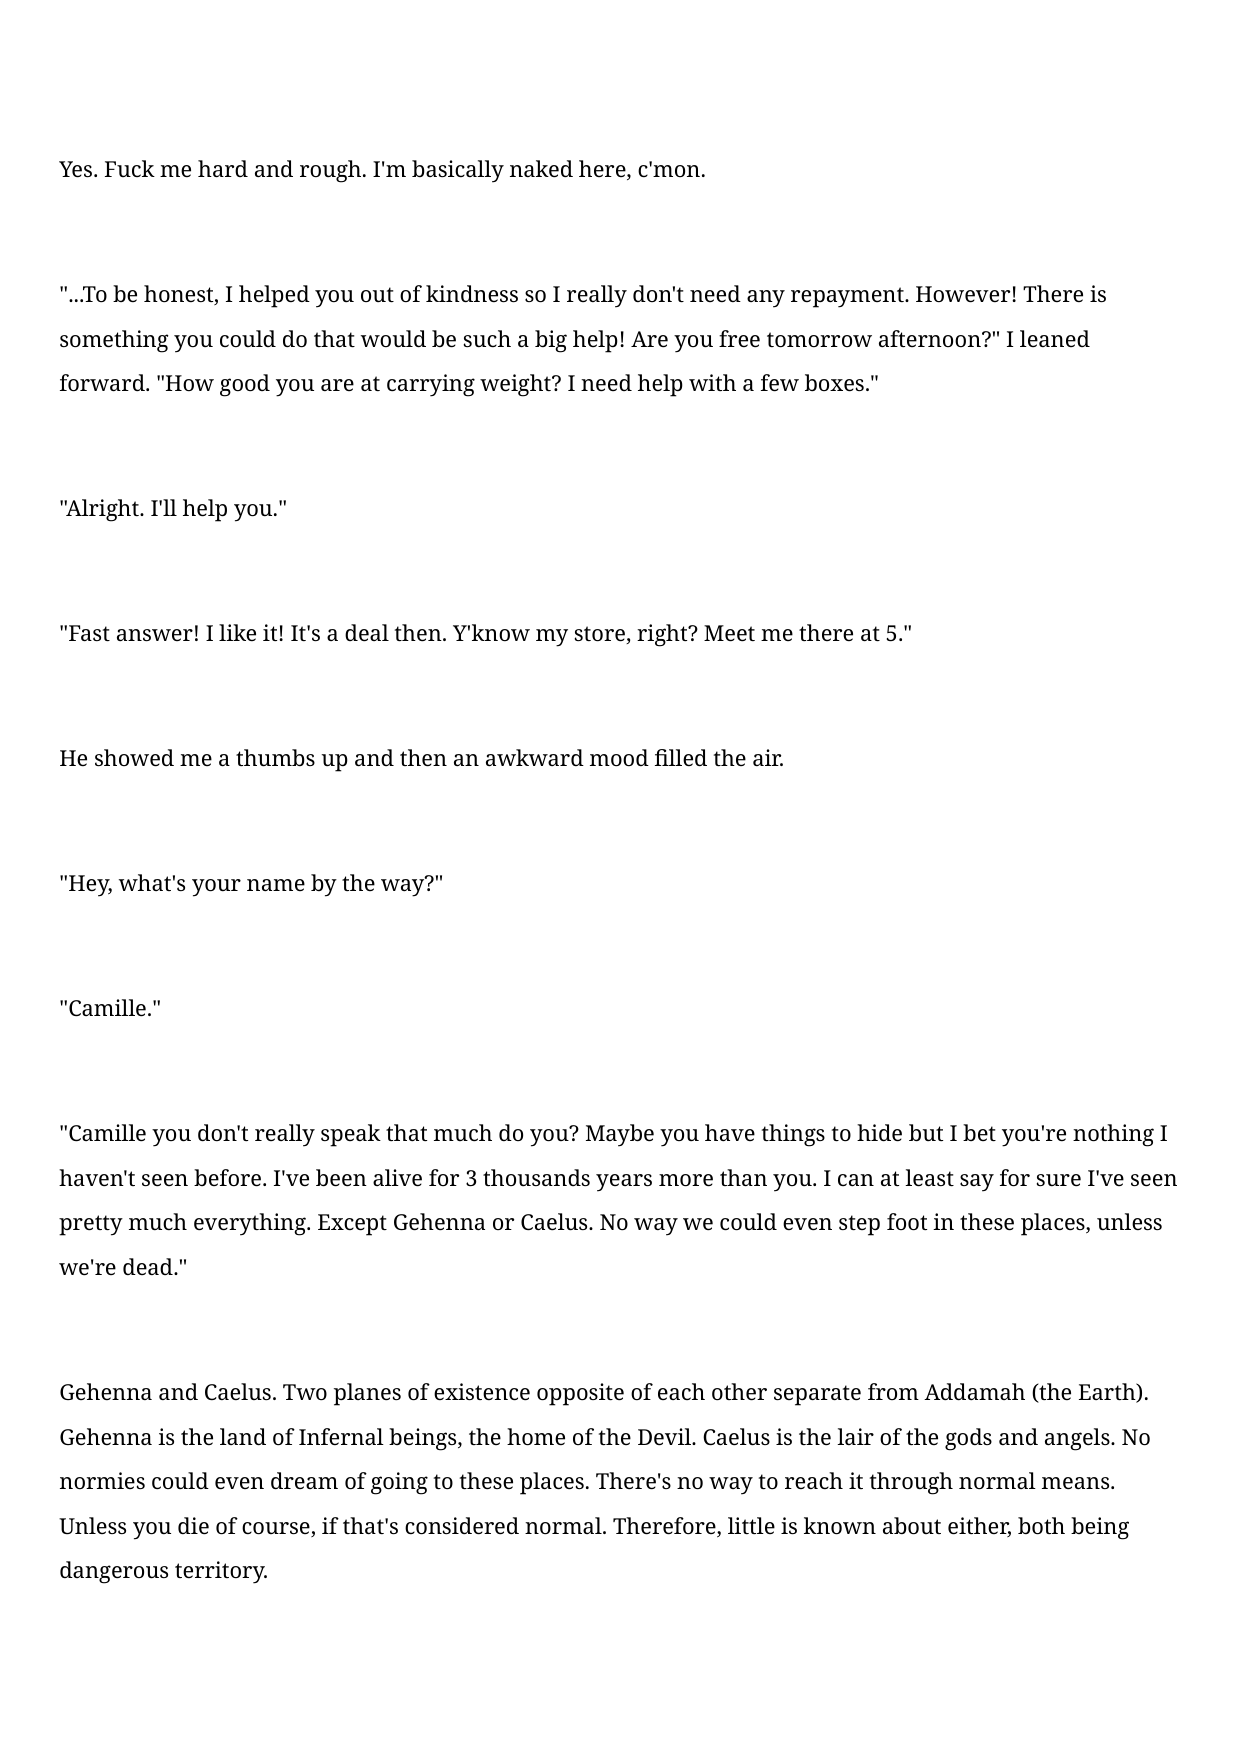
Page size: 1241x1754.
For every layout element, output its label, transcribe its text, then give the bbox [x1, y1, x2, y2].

text "...To be honest, I helped you out of kindness so I really don't need any repayment. However! There is something you could do that would be such a big help! Are you free tomorrow afternoon?" I leaned forward. "How good you are at carrying weight? I need help with a few boxes." [59, 279, 1181, 398]
text "Fast answer! I like it! It's a deal then. Y'know my store, right? Meet me there at 5." [59, 618, 1181, 648]
text "Alright. I'll help you." [59, 493, 1181, 523]
text Gehenna and Caelus. Two planes of existence opposite of each other separate from Addamah (the Earth). Gehenna is the land of Infernal beings, the home of the Devil. Caelus is the lair of the gods and angels. No normies could even dream of going to these places. There's no way to reach it through normal means. Unless you die of course, if that's considered normal. Therefore, little is known about either, both being dangerous territory. [59, 1377, 1181, 1585]
text Yes. Fuck me hard and rough. I'm basically naked here, c'mon. [59, 154, 1181, 184]
text "Camille you don't really speak that much do you? Maybe you have things to hide but I bet you're nothing I haven't seen before. I've been alive for 3 thousands years more than you. I can at least say for sure I've seen pretty much everything. Except Gehenna or Caelus. No way we could even step foot in these places, unless we're dead." [59, 1118, 1181, 1282]
text He showed me a thumbs up and then an awkward mood filled the air. [59, 743, 1181, 773]
text "Camille." [59, 993, 1181, 1023]
text "Hey, what's your name by the way?" [59, 868, 1181, 898]
